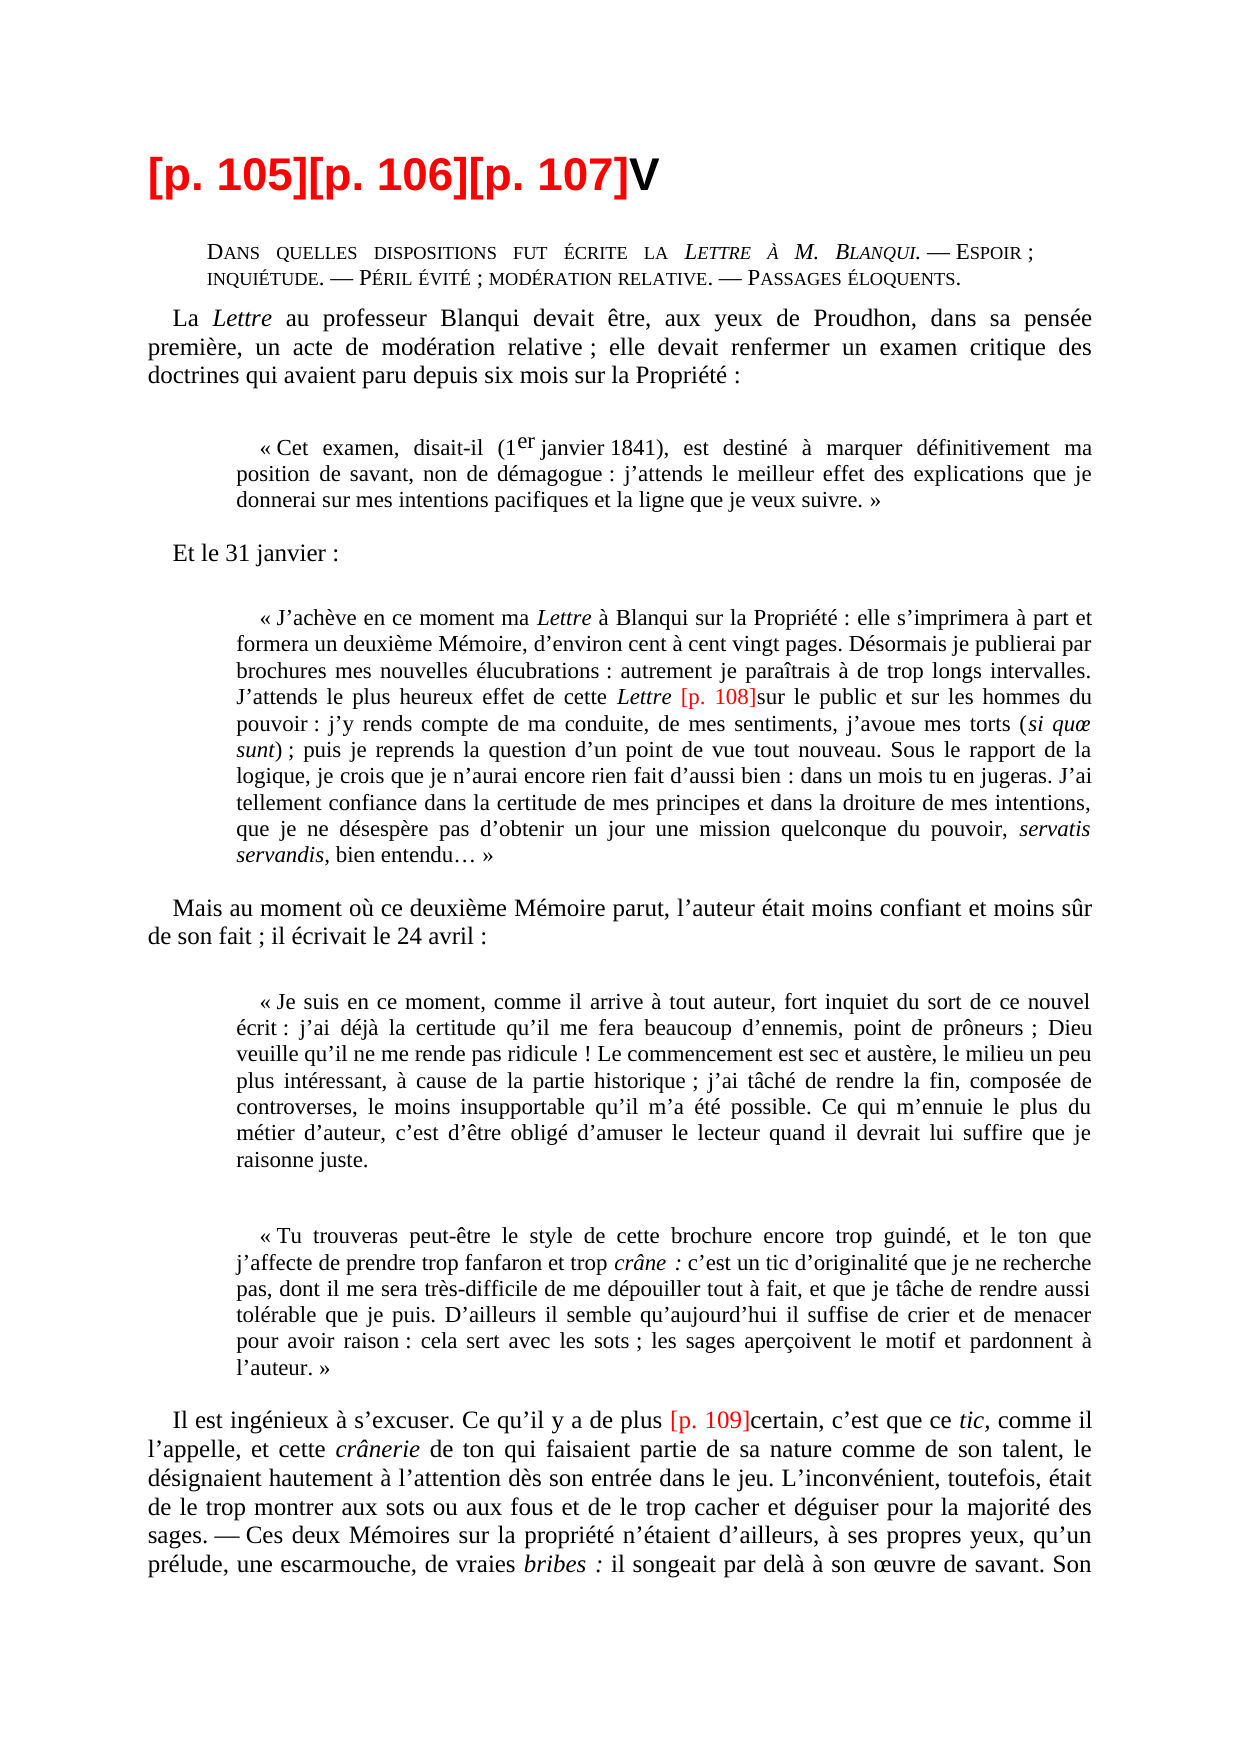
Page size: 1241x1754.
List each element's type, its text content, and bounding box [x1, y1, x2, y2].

text Mais au moment où ce deuxième Mémoire parut, l’auteur était moins confiant et moins sûr de son fait ; il écrivait le 24 avril : [148, 893, 1093, 950]
subtitle [p. 105][p. 106][p. 107]V [148, 148, 1093, 200]
text Dans quelles dispositions fut écrite la Lettre à M. Blanqui. — Espoir ; inquiétude. — Péril évité ; modération relative. — Passages éloquents. [207, 238, 1033, 291]
text Et le 31 janvier : [148, 538, 1093, 567]
text Il est ingénieux à s’excuser. Ce qu’il y a de plus [p. 109]certain, c’est que ce tic, comme il l’appelle, et cette crânerie de ton qui faisaient partie de sa nature comme de son talent, le désignaient hautement à l’attention dès son entrée dans le jeu. L’inconvénient, toutefois, était de le trop montrer aux sots ou aux fous et de le trop cacher et déguiser pour la majorité des sages. — Ces deux Mémoires sur la propriété n’étaient d’ailleurs, à ses propres yeux, qu’un prélude, une escarmouche, de vraies bribes : il songeait par delà à son œuvre de savant. Son [148, 1405, 1093, 1578]
text « Tu trouveras peut-être le style de cette brochure encore trop guindé, et le ton que j’affecte de prendre trop fanfaron et trop crâne : c’est un tic d’originalité que je ne recherche pas, dont il me sera très-difficile de me dépouiller tout à fait, et que je tâche de rendre aussi tolérable que je puis. D’ailleurs il semble qu’aujourd’hui il suffise de crier et de menacer pour avoir raison : cela sert avec les sots ; les sages aperçoivent le motif et pardonnent à l’auteur. » [236, 1222, 1093, 1380]
text « Je suis en ce moment, comme il arrive à tout auteur, fort inquiet du sort de ce nouvel écrit : j’ai déjà la certitude qu’il me fera beaucoup d’ennemis, point de prôneurs ; Dieu veuille qu’il ne me rende pas ridicule ! Le commencement est sec et austère, le milieu un peu plus intéressant, à cause de la partie historique ; j’ai tâché de rendre la fin, composée de controverses, le moins insupportable qu’il m’a été possible. Ce qui m’ennuie le plus du métier d’auteur, c’est d’être obligé d’amuser le lecteur quand il devrait lui suffire que je raisonne juste. [236, 988, 1093, 1172]
text « J’achève en ce moment ma Lettre à Blanqui sur la Propriété : elle s’imprimera à part et formera un deuxième Mémoire, d’environ cent à cent vingt pages. Désormais je publierai par brochures mes nouvelles élucubrations : autrement je paraîtrais à de trop longs intervalles. J’attends le plus heureux effet de cette Lettre [p. 108]sur le public et sur les hommes du pouvoir : j’y rends compte de ma conduite, de mes sentiments, j’avoue mes torts (si quœ sunt) ; puis je reprends la question d’un point de vue tout nouveau. Sous le rapport de la logique, je crois que je n’aurai encore rien fait d’aussi bien : dans un mois tu en jugeras. J’ai tellement confiance dans la certitude de mes principes et dans la droiture de mes intentions, que je ne désespère pas d’obtenir un jour une mission quelconque du pouvoir, servatis servandis, bien entendu… » [236, 604, 1093, 868]
text « Cet examen, disait-il (1er janvier 1841), est destiné à marquer définitivement ma position de savant, non de démagogue : j’attends le meilleur effet des explications que je donnerai sur mes intentions pacifiques et la ligne que je veux suivre. » [236, 427, 1093, 513]
text La Lettre au professeur Blanqui devait être, aux yeux de Proudhon, dans sa pensée première, un acte de modération relative ; elle devait renfermer un examen critique des doctrines qui avaient paru depuis six mois sur la Propriété : [148, 303, 1093, 389]
